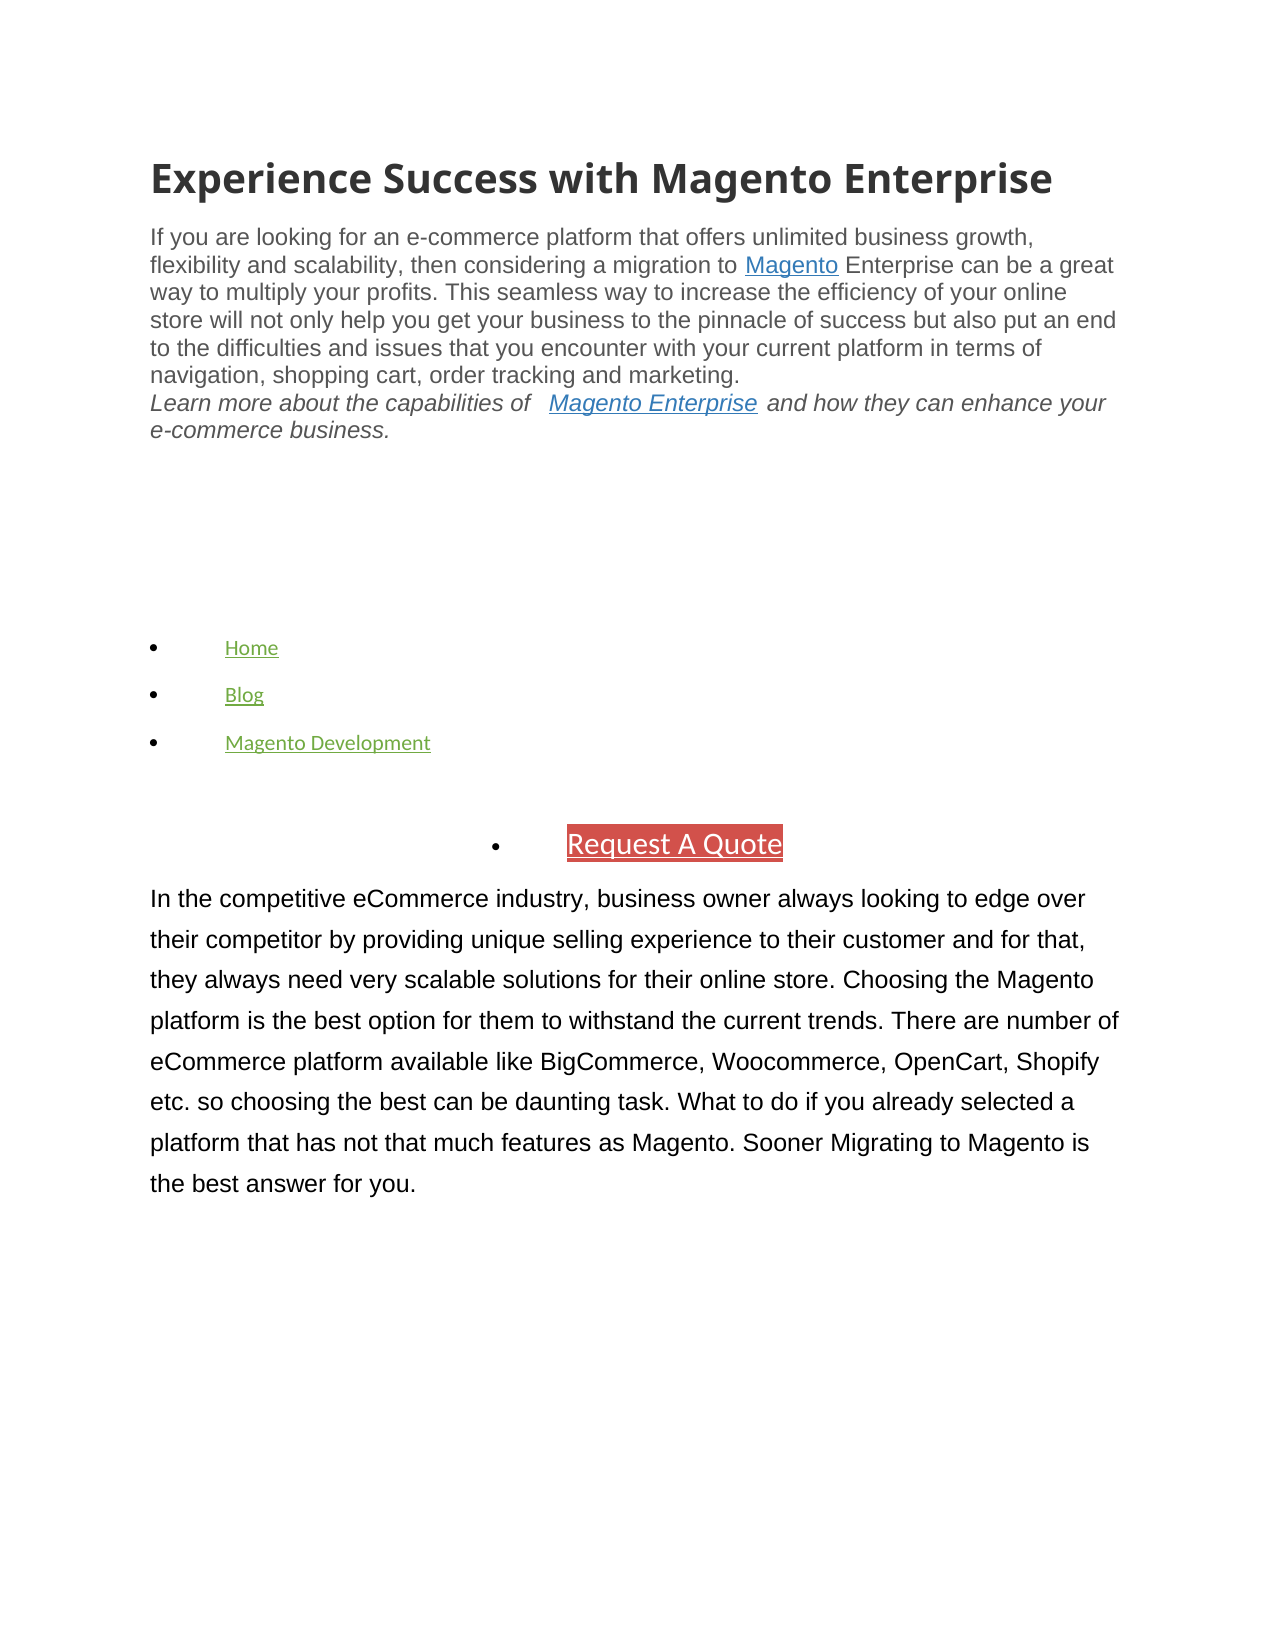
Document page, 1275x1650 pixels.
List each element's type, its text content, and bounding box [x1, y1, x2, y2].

list Request A Quote [150, 824, 1125, 862]
subtitle Experience Success with Magento Enterprise [150, 150, 1125, 205]
list Magento Development [150, 729, 1125, 756]
text If you are looking for an e-commerce platform that offers unlimited business growth, flexibility and scalability, then considering a migration to Magento Enterprise can be a great way to multiply your profits. This seamless way to increase the efficiency of your online store will not only help you get your business to the pinnacle of success but also put an end to the difficulties and issues that you encounter with your current platform in terms of navigation, shopping cart, order tracking and marketing. [150, 223, 1125, 389]
text In the competitive eCommerce industry, business owner always looking to edge over their competitor by providing unique selling experience to their customer and for that, they always need very scalable solutions for their online store. Choosing the Magento platform is the best option for them to withstand the current trends. There are number of eCommerce platform available like BigCommerce, Woocommerce, OpenCart, Shopify etc. so choosing the best can be daunting task. What to do if you already selected a platform that has not that much features as Magento. Sooner Migrating to Magento is the best answer for you. [150, 872, 1125, 1197]
text Learn more about the capabilities of Magento Enterprise and how they can enhance your e-commerce business. [150, 389, 1125, 444]
list Blog [150, 681, 1125, 708]
list Home [150, 634, 1125, 661]
list Top 5 Challenges in Migrating to Magento ecommerce Site [150, 776, 1125, 803]
subtitle Top 5 Challenges in Migrating to Magento ecommerce Site [150, 567, 1125, 606]
